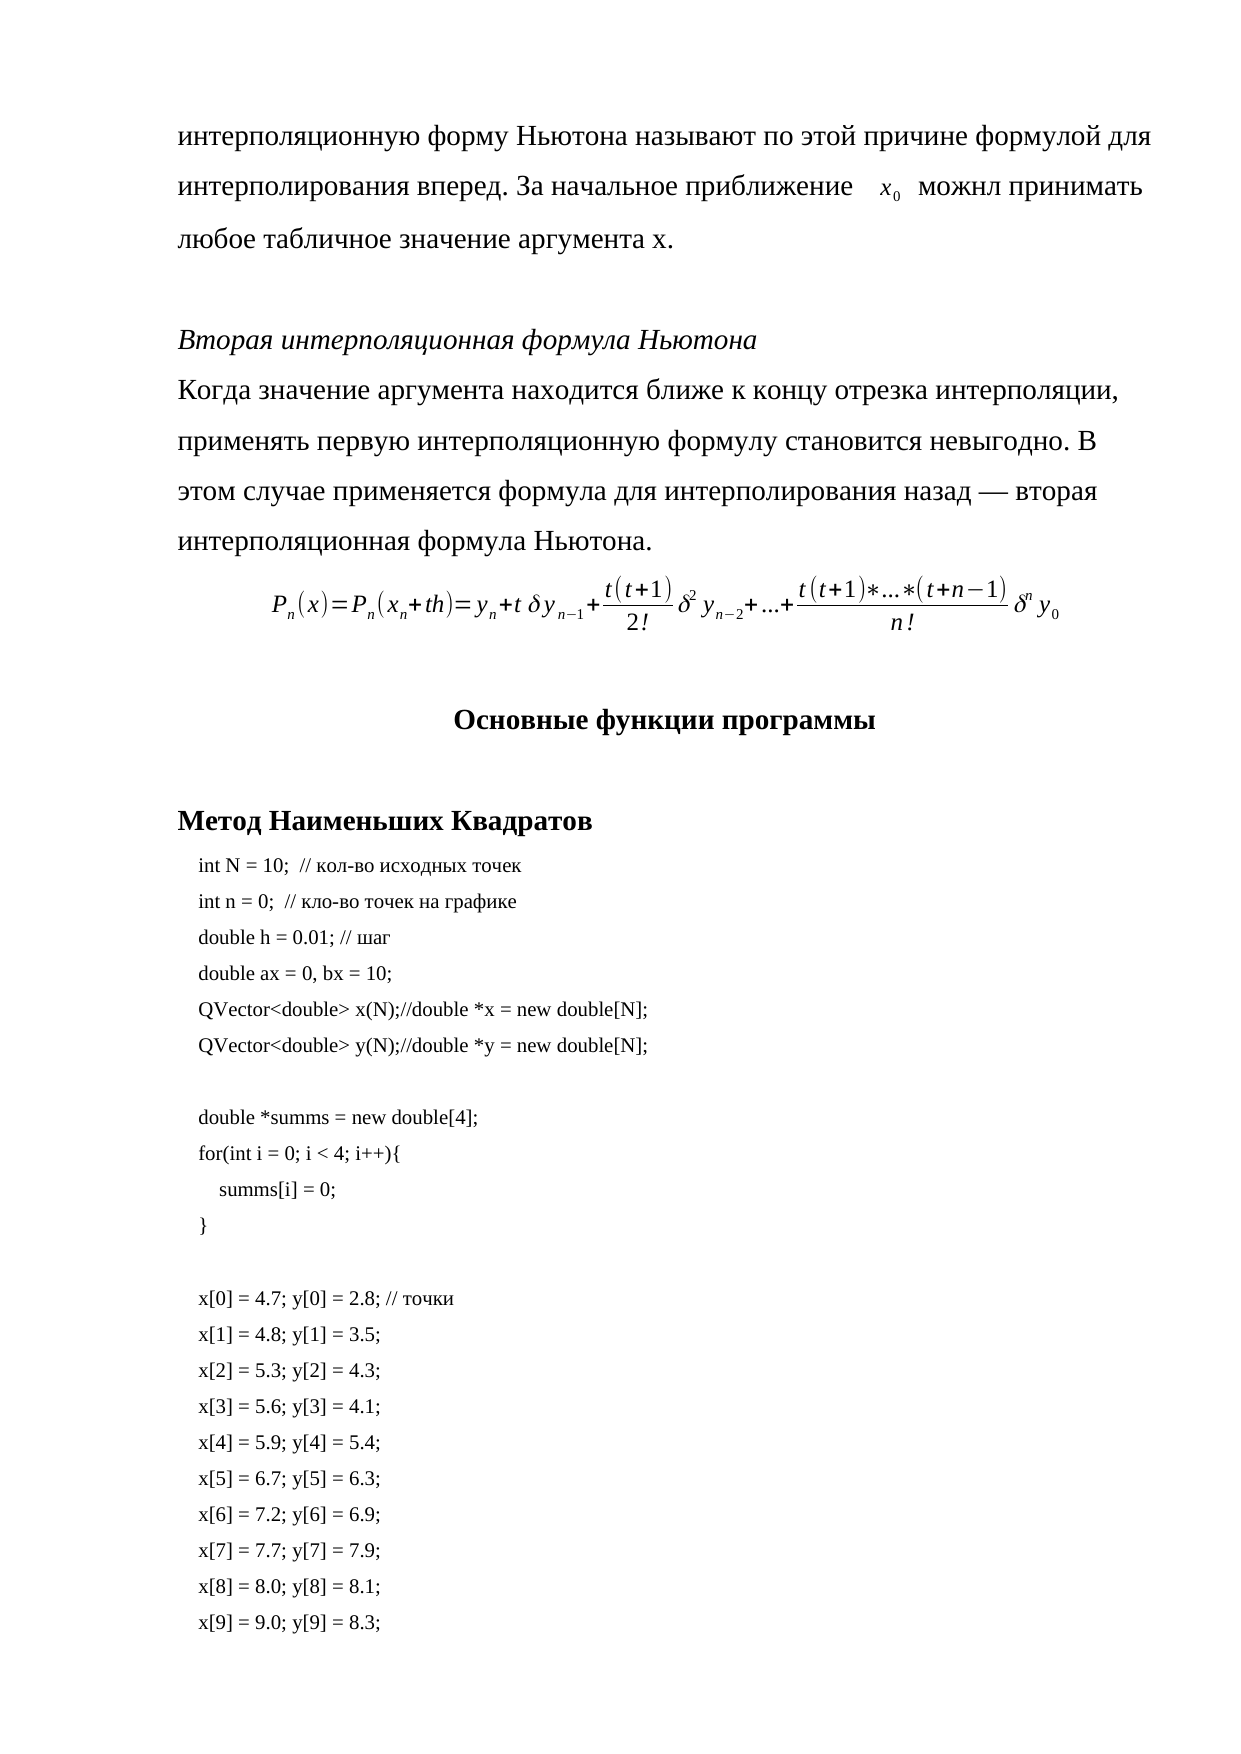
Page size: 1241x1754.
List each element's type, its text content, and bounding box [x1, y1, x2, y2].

list QVector<double> x(N);//double *x = new double[N]; [177, 997, 1152, 1021]
list summs[i] = 0; [177, 1177, 1152, 1201]
list интерполяционную форму Ньютона называют по этой причине формулой для интерполирования вперед. За начальное приближение можнл принимать любое табличное значение аргумента x. [177, 118, 1152, 255]
list x[0] = 4.7; y[0] = 2.8; // точки [177, 1286, 1152, 1309]
list Вторая интерполяционная формула Ньютона [177, 322, 1152, 356]
list double h = 0.01; // шаг [177, 925, 1152, 949]
list x[3] = 5.6; y[3] = 4.1; [177, 1394, 1152, 1418]
list x[5] = 6.7; y[5] = 6.3; [177, 1466, 1152, 1490]
list x[1] = 4.8; y[1] = 3.5; [177, 1322, 1152, 1346]
list } [177, 1213, 1152, 1237]
list for(int i = 0; i < 4; i++){ [177, 1141, 1152, 1165]
list x[7] = 7.7; y[7] = 7.9; [177, 1538, 1152, 1562]
list int N = 10; // кол-во исходных точек [177, 853, 1152, 877]
list x[4] = 5.9; y[4] = 5.4; [177, 1430, 1152, 1454]
list x[9] = 9.0; y[9] = 8.3; [177, 1610, 1152, 1634]
list x[6] = 7.2; y[6] = 6.9; [177, 1502, 1152, 1526]
list double ax = 0, bx = 10; [177, 961, 1152, 985]
list Основные функции программы [177, 702, 1152, 736]
list x[8] = 8.0; y[8] = 8.1; [177, 1574, 1152, 1598]
list x[2] = 5.3; y[2] = 4.3; [177, 1358, 1152, 1382]
list Метод Наименьших Квадратов [177, 803, 1152, 836]
list QVector<double> y(N);//double *y = new double[N]; [177, 1033, 1152, 1057]
list double *summs = new double[4]; [177, 1105, 1152, 1129]
list Когда значение аргумента находится ближе к концу отрезка интерполяции, применять первую интерполяционную формулу становится невыгодно. В этом случае применяется формула для интерполирования назад — вторая интерполяционная формула Ньютона. [177, 372, 1152, 557]
list int n = 0; // кло-во точек на графике [177, 889, 1152, 913]
